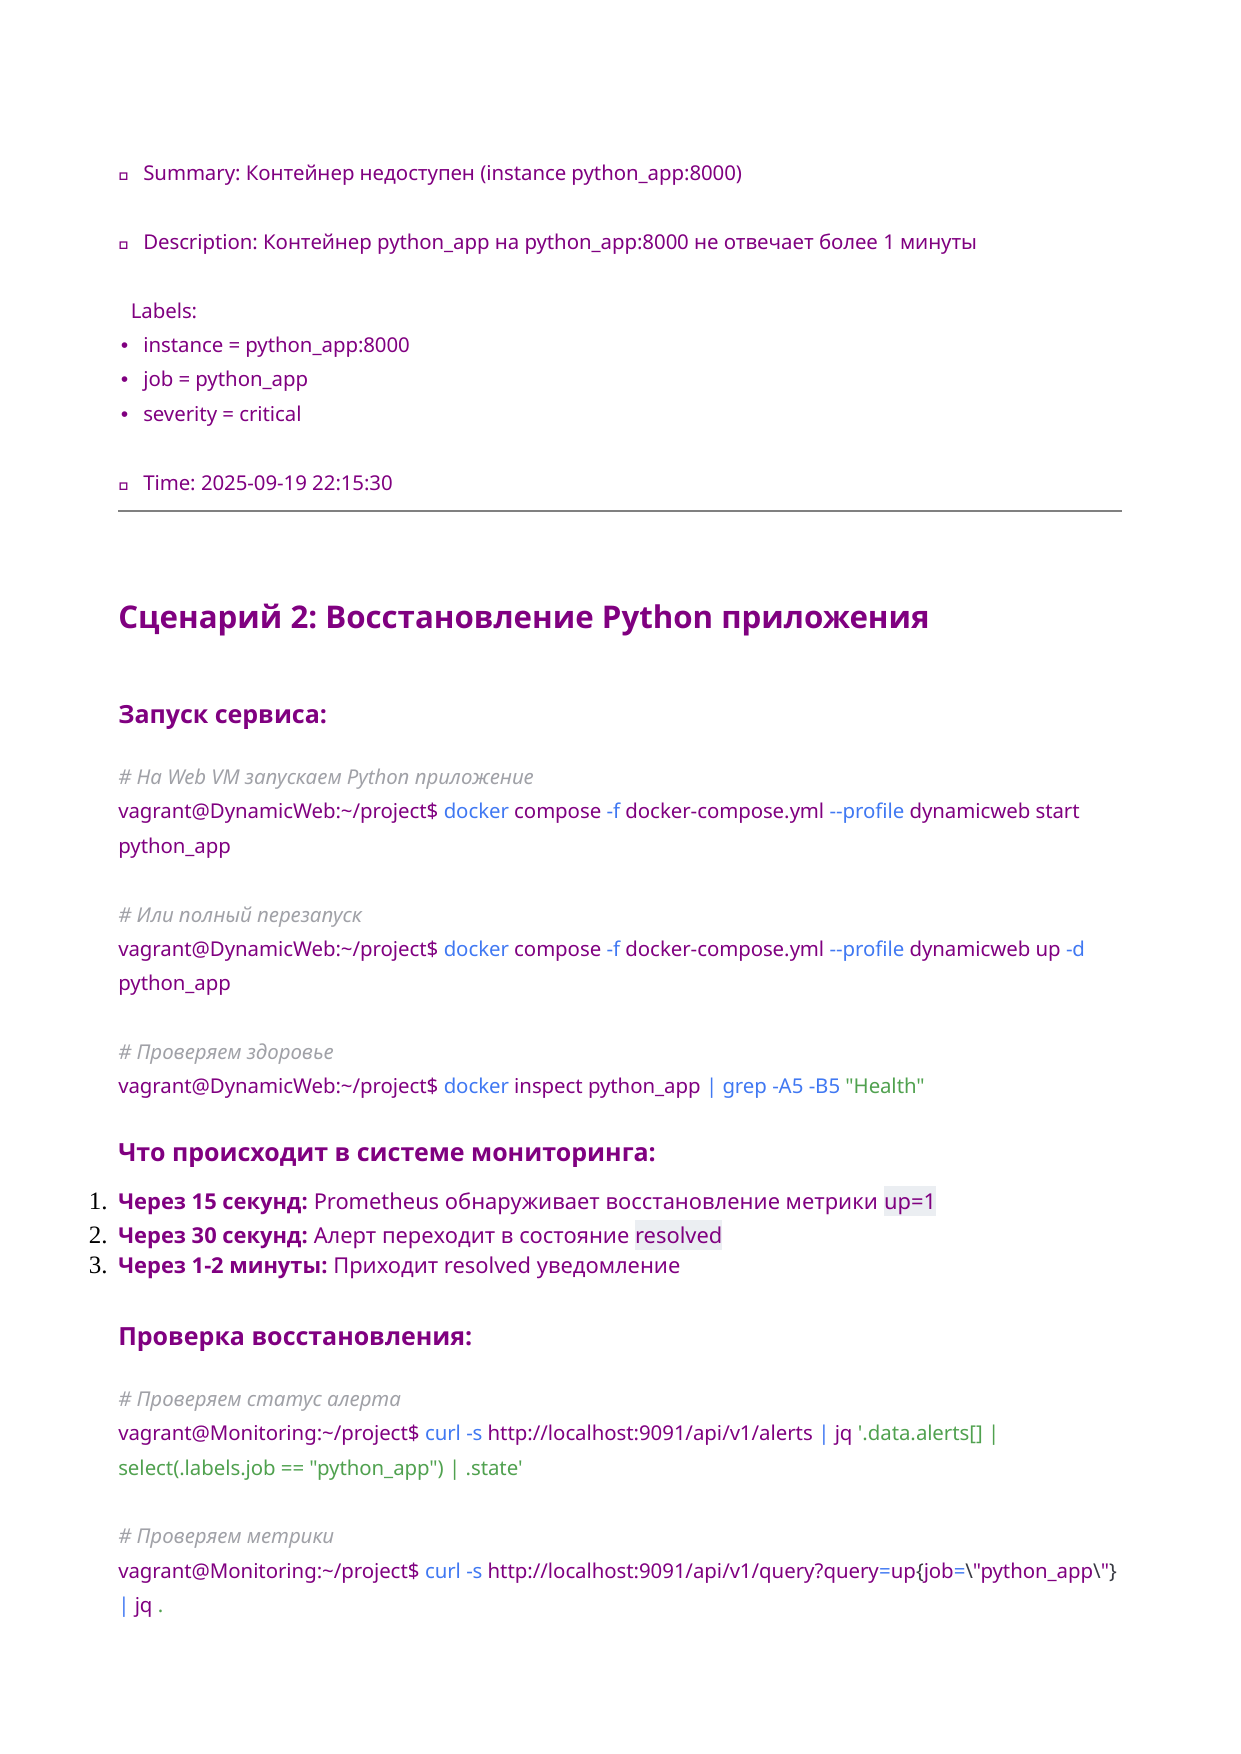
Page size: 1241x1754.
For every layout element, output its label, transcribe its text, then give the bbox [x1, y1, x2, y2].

text • instance = python_app:8000 [118, 324, 1122, 359]
text # Проверяем здоровье [118, 1031, 1122, 1066]
list Через 1-2 минуты: Приходит resolved уведомление [118, 1250, 1122, 1280]
subtitle Проверка восстановления: [118, 1309, 1122, 1353]
text # На Web VM запускаем Python приложение [118, 756, 1122, 791]
list Через 30 секунд: Алерт переходит в состояние resolved [118, 1216, 1122, 1250]
text vagrant@DynamicWeb:~/project$ docker inspect python_app | grep -A5 -B5 "Health" [118, 1066, 1122, 1100]
list Через 15 секунд: Prometheus обнаруживает восстановление метрики up=1 [118, 1181, 1122, 1216]
text vagrant@DynamicWeb:~/project$ docker compose -f docker-compose.yml --profile dynamicweb start python_app [118, 791, 1122, 859]
text ️ Labels: [118, 290, 1122, 324]
subtitle Что происходит в системе мониторинга: [118, 1125, 1122, 1169]
subtitle Сценарий 2: Восстановление Python приложения [118, 591, 1122, 637]
text • severity = critical [118, 393, 1122, 427]
text vagrant@Monitoring:~/project$ curl -s http://localhost:9091/api/v1/query?query=up{job=\"python_app\"} | jq . [118, 1550, 1122, 1618]
text # Проверяем статус алерта [118, 1378, 1122, 1412]
text # Проверяем метрики [118, 1515, 1122, 1550]
text vagrant@DynamicWeb:~/project$ docker compose -f docker-compose.yml --profile dynamicweb up -d python_app [118, 928, 1122, 997]
text # Или полный перезапуск [118, 894, 1122, 928]
text  Time: 2025-09-19 22:15:30 [118, 462, 1122, 496]
text • job = python_app [118, 359, 1122, 393]
text vagrant@Monitoring:~/project$ curl -s http://localhost:9091/api/v1/alerts | jq '.data.alerts[] | select(.labels.job == "python_app") | .state' [118, 1412, 1122, 1481]
text  Description: Контейнер python_app на python_app:8000 не отвечает более 1 минуты [118, 221, 1122, 256]
subtitle Запуск сервиса: [118, 687, 1122, 731]
text  Summary: Контейнер недоступен (instance python_app:8000) [118, 152, 1122, 187]
